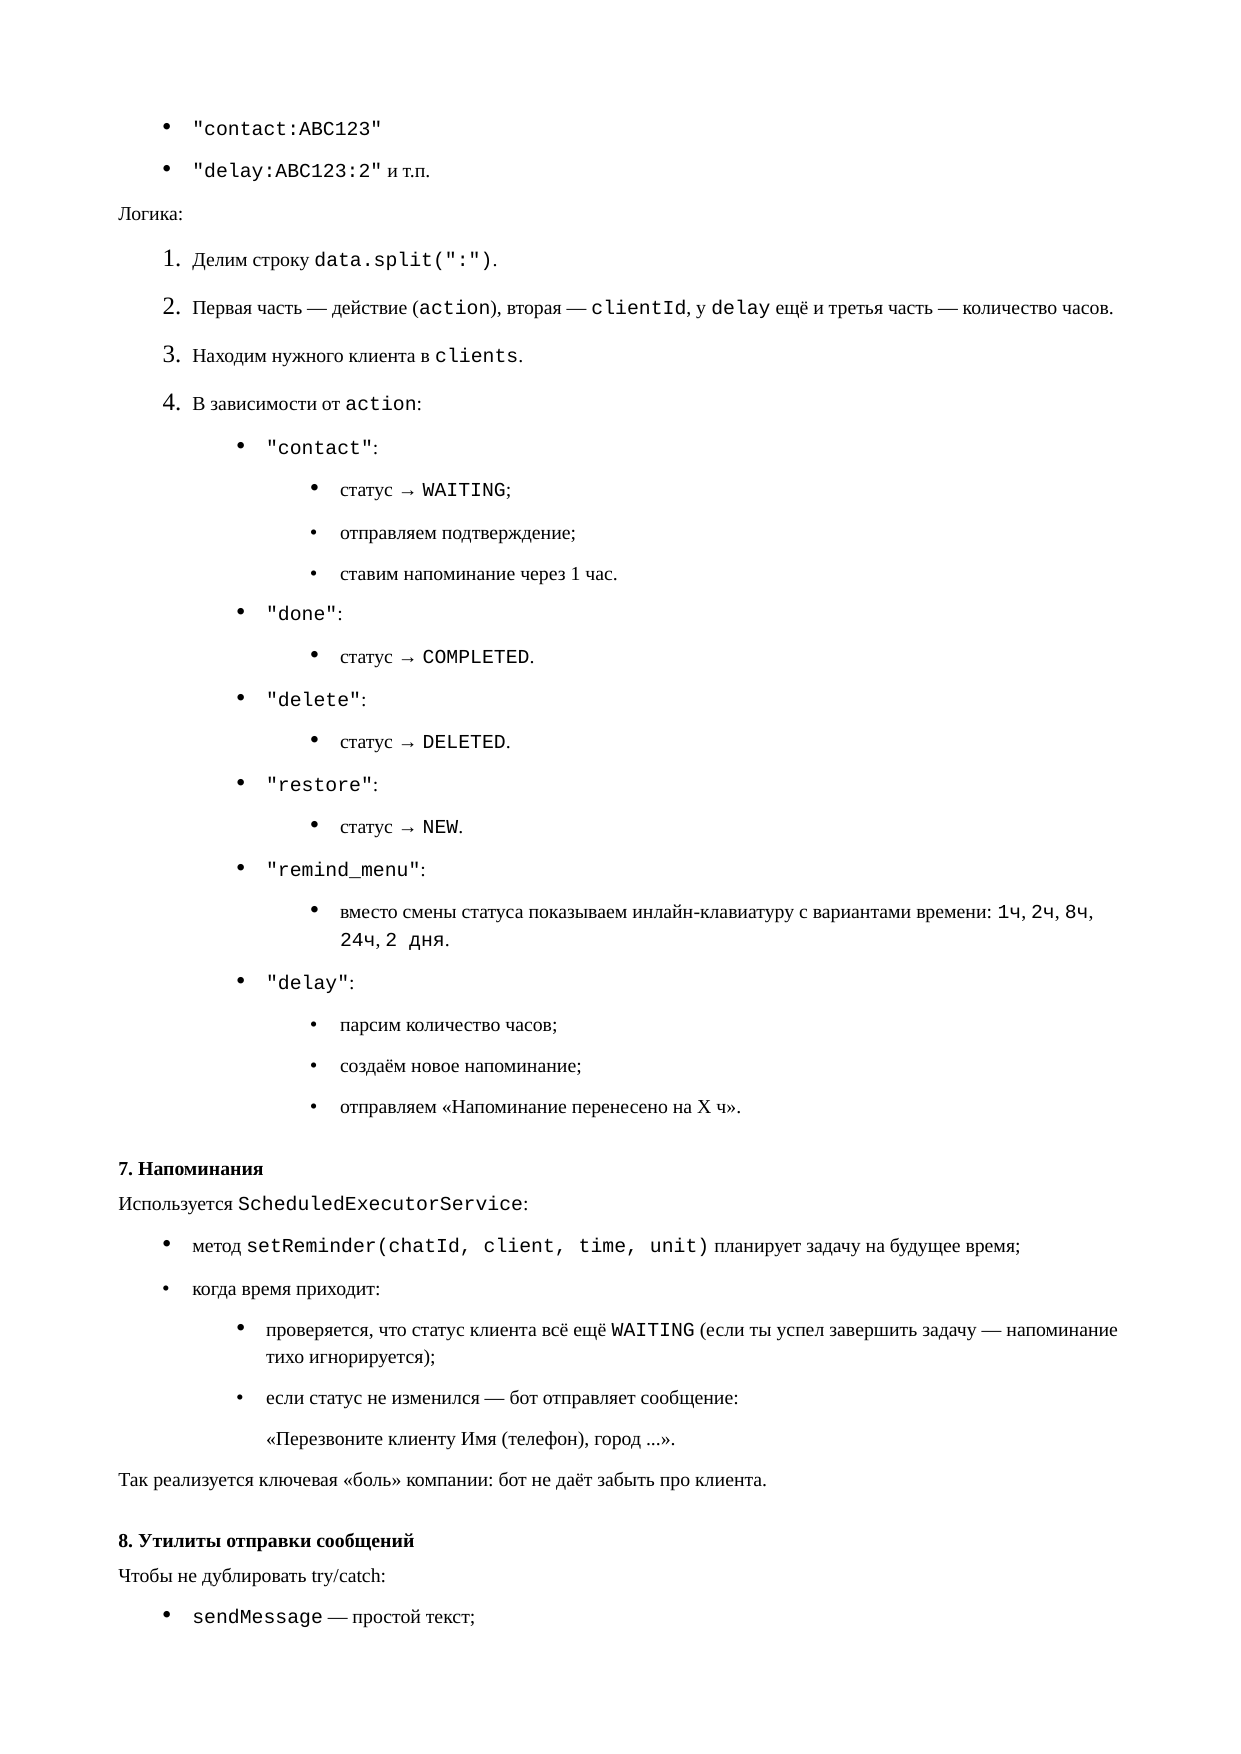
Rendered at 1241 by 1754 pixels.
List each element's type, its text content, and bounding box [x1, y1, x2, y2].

list проверяется, что статус клиента всё ещё WAITING (если ты успел завершить задачу — напоминание тихо игнорируется); [236, 1318, 1122, 1368]
list «Перезвоните клиенту Имя (телефон), город ...». [236, 1427, 1122, 1450]
text Используется ScheduledExecutorService: [118, 1192, 1122, 1216]
list статус → WAITING; [310, 478, 1122, 503]
list sendMessage — простой текст; [162, 1605, 1122, 1629]
list "delay": [236, 971, 1122, 995]
list "delay:ABC123:2" и т.п. [162, 159, 1122, 184]
list метод setReminder(chatId, client, time, unit) планирует задачу на будущее время; [162, 1234, 1122, 1259]
list "contact:ABC123" [162, 118, 1122, 141]
list "done": [236, 602, 1122, 627]
list вместо смены статуса показываем инлайн‑клавиатуру с вариантами времени: 1ч, 2ч, 8ч, 24ч, 2 дня. [310, 901, 1122, 953]
list "restore": [236, 773, 1122, 797]
list "remind_menu": [236, 858, 1122, 882]
list парсим количество часов; [310, 1013, 1122, 1036]
list статус → COMPLETED. [310, 645, 1122, 669]
list создаём новое напоминание; [310, 1054, 1122, 1077]
list если статус не изменился — бот отправляет сообщение: [236, 1386, 1122, 1409]
subtitle 8. Утилиты отправки сообщений [118, 1529, 1122, 1552]
list "contact": [236, 436, 1122, 460]
list статус → NEW. [310, 815, 1122, 840]
list Находим нужного клиента в clients. [162, 339, 1122, 368]
list Первая часть — действие (action), вторая — clientId, у delay ещё и третья часть — количество часов. [162, 291, 1122, 320]
list отправляем подтверждение; [310, 521, 1122, 544]
list отправляем «Напоминание перенесено на X ч». [310, 1095, 1122, 1118]
text Логика: [118, 202, 1122, 225]
subtitle 7. Напоминания [118, 1156, 1122, 1179]
list статус → DELETED. [310, 730, 1122, 754]
list Делим строку data.split(":"). [162, 243, 1122, 272]
list "delete": [236, 687, 1122, 712]
text Так реализуется ключевая «боль» компании: бот не даёт забыть про клиента. [118, 1468, 1122, 1490]
list ставим напоминание через 1 час. [310, 562, 1122, 584]
list когда время приходит: [162, 1277, 1122, 1300]
text Чтобы не дублировать try/catch: [118, 1564, 1122, 1587]
list В зависимости от action: [162, 387, 1122, 417]
